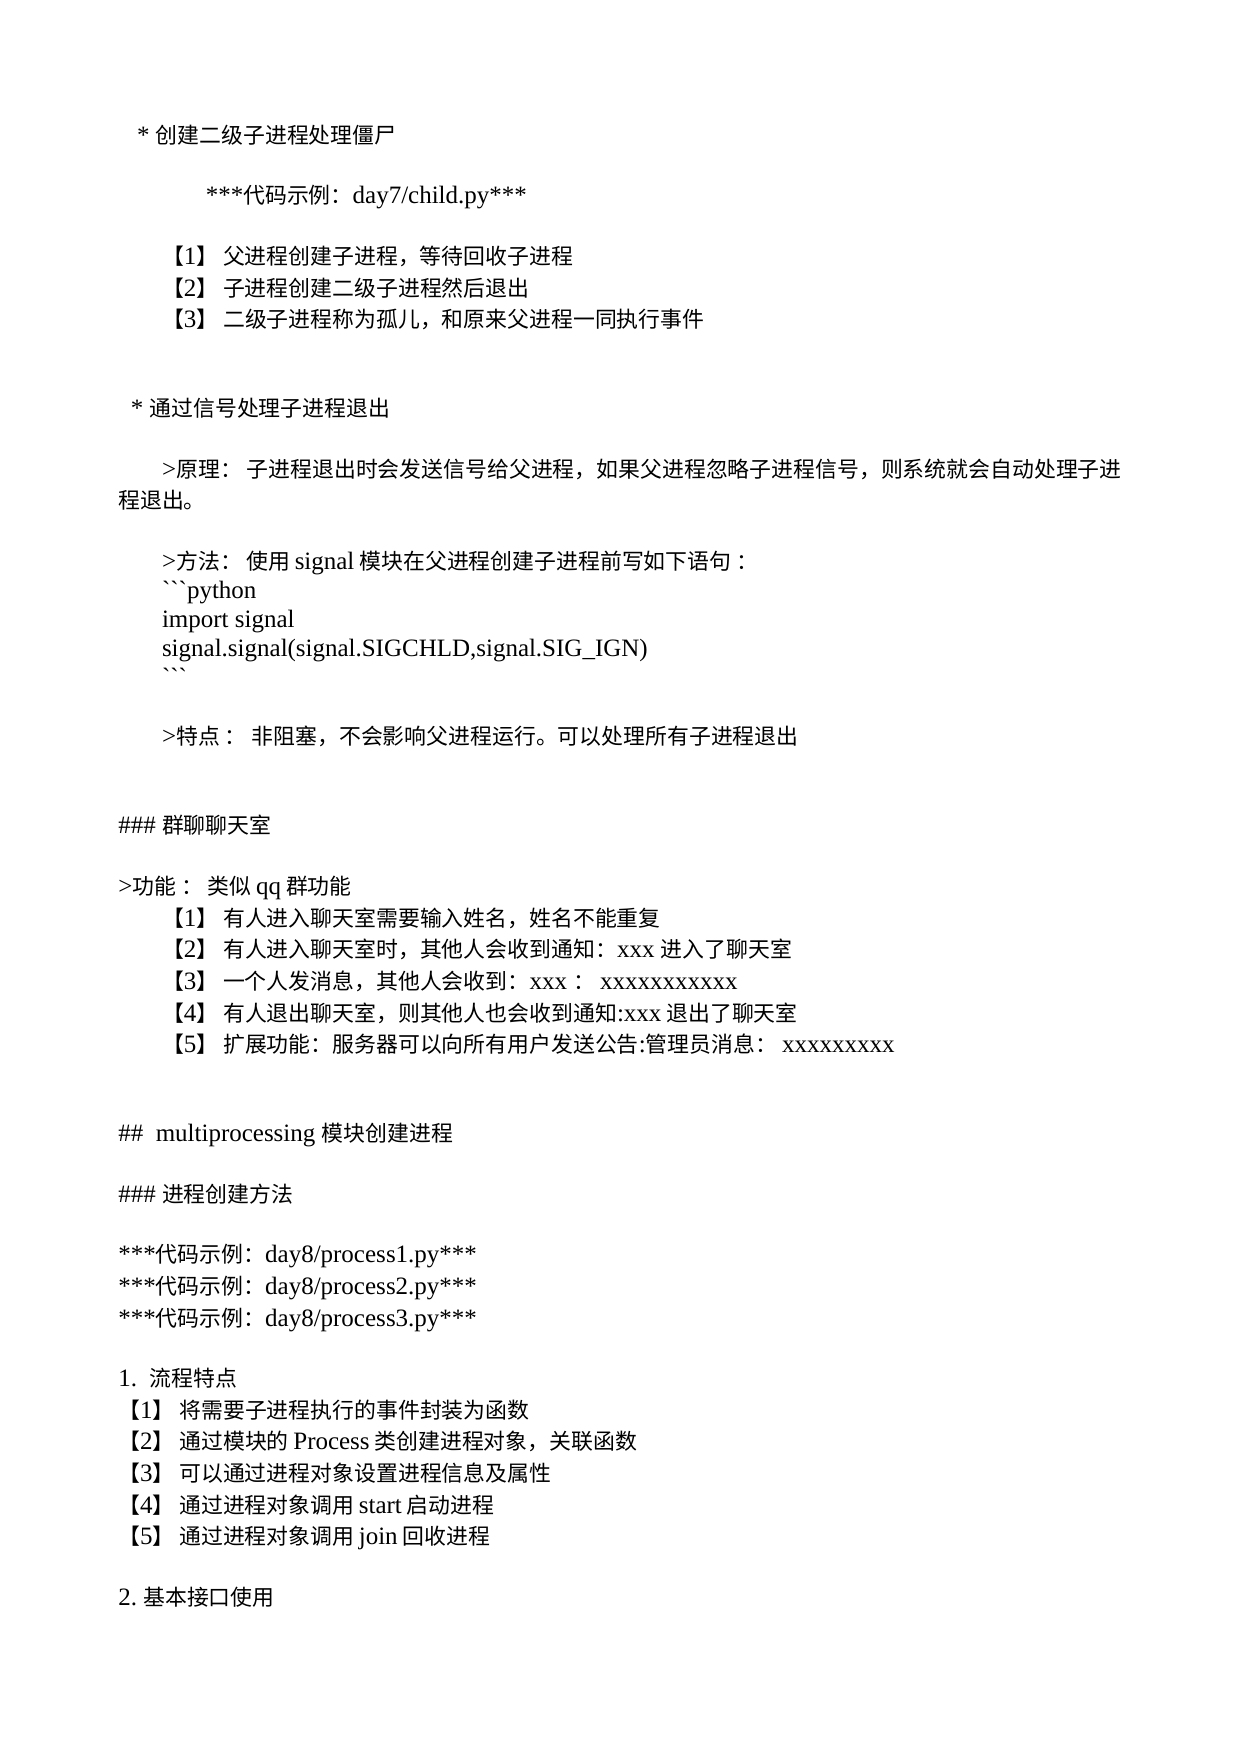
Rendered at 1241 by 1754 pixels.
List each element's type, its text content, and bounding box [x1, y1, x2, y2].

text signal.signal(signal.SIGCHLD,signal.SIG_IGN) [118, 633, 1122, 662]
text * 通过信号处理子进程退出 [118, 391, 1122, 423]
text >原理： 子进程退出时会发送信号给父进程，如果父进程忽略子进程信号，则系统就会自动处理子进程退出。 [118, 452, 1122, 515]
text 【2】 通过模块的Process类创建进程对象，关联函数 [118, 1424, 1122, 1456]
text ### 群聊聊天室 [118, 808, 1122, 840]
text 【2】 有人进入聊天室时，其他人会收到通知：xxx 进入了聊天室 [118, 932, 1122, 964]
text 【3】 一个人发消息，其他人会收到：xxx ： xxxxxxxxxxx [118, 964, 1122, 996]
text ***代码示例：day8/process2.py*** [118, 1269, 1122, 1301]
text 【5】 扩展功能：服务器可以向所有用户发送公告:管理员消息： xxxxxxxxx [118, 1027, 1122, 1059]
text 【3】 可以通过进程对象设置进程信息及属性 [118, 1456, 1122, 1488]
text ***代码示例：day7/child.py*** [118, 178, 1122, 210]
text ***代码示例：day8/process1.py*** [118, 1237, 1122, 1269]
text ## multiprocessing 模块创建进程 [118, 1116, 1122, 1148]
text >功能 ： 类似qq群功能 [118, 869, 1122, 901]
text * 创建二级子进程处理僵尸 [118, 118, 1122, 150]
text 2. 基本接口使用 [118, 1580, 1122, 1611]
text 【1】 将需要子进程执行的事件封装为函数 [118, 1393, 1122, 1424]
text >特点 ： 非阻塞，不会影响父进程运行。可以处理所有子进程退出 [118, 719, 1122, 751]
text ```python [118, 576, 1122, 604]
text 【4】 有人退出聊天室，则其他人也会收到通知:xxx退出了聊天室 [118, 996, 1122, 1027]
text ***代码示例：day8/process3.py*** [118, 1301, 1122, 1332]
text import signal [118, 604, 1122, 633]
text ``` [118, 662, 1122, 691]
text 【4】 通过进程对象调用start启动进程 [118, 1488, 1122, 1519]
text ### 进程创建方法 [118, 1177, 1122, 1208]
text 【3】 二级子进程称为孤儿，和原来父进程一同执行事件 [118, 302, 1122, 334]
text 【1】 父进程创建子进程，等待回收子进程 [118, 239, 1122, 271]
text 【2】 子进程创建二级子进程然后退出 [118, 271, 1122, 302]
text 1. 流程特点 [118, 1361, 1122, 1393]
text 【1】 有人进入聊天室需要输入姓名，姓名不能重复 [118, 901, 1122, 932]
text 【5】 通过进程对象调用join回收进程 [118, 1519, 1122, 1551]
text >方法： 使用signal模块在父进程创建子进程前写如下语句 ： [118, 544, 1122, 576]
